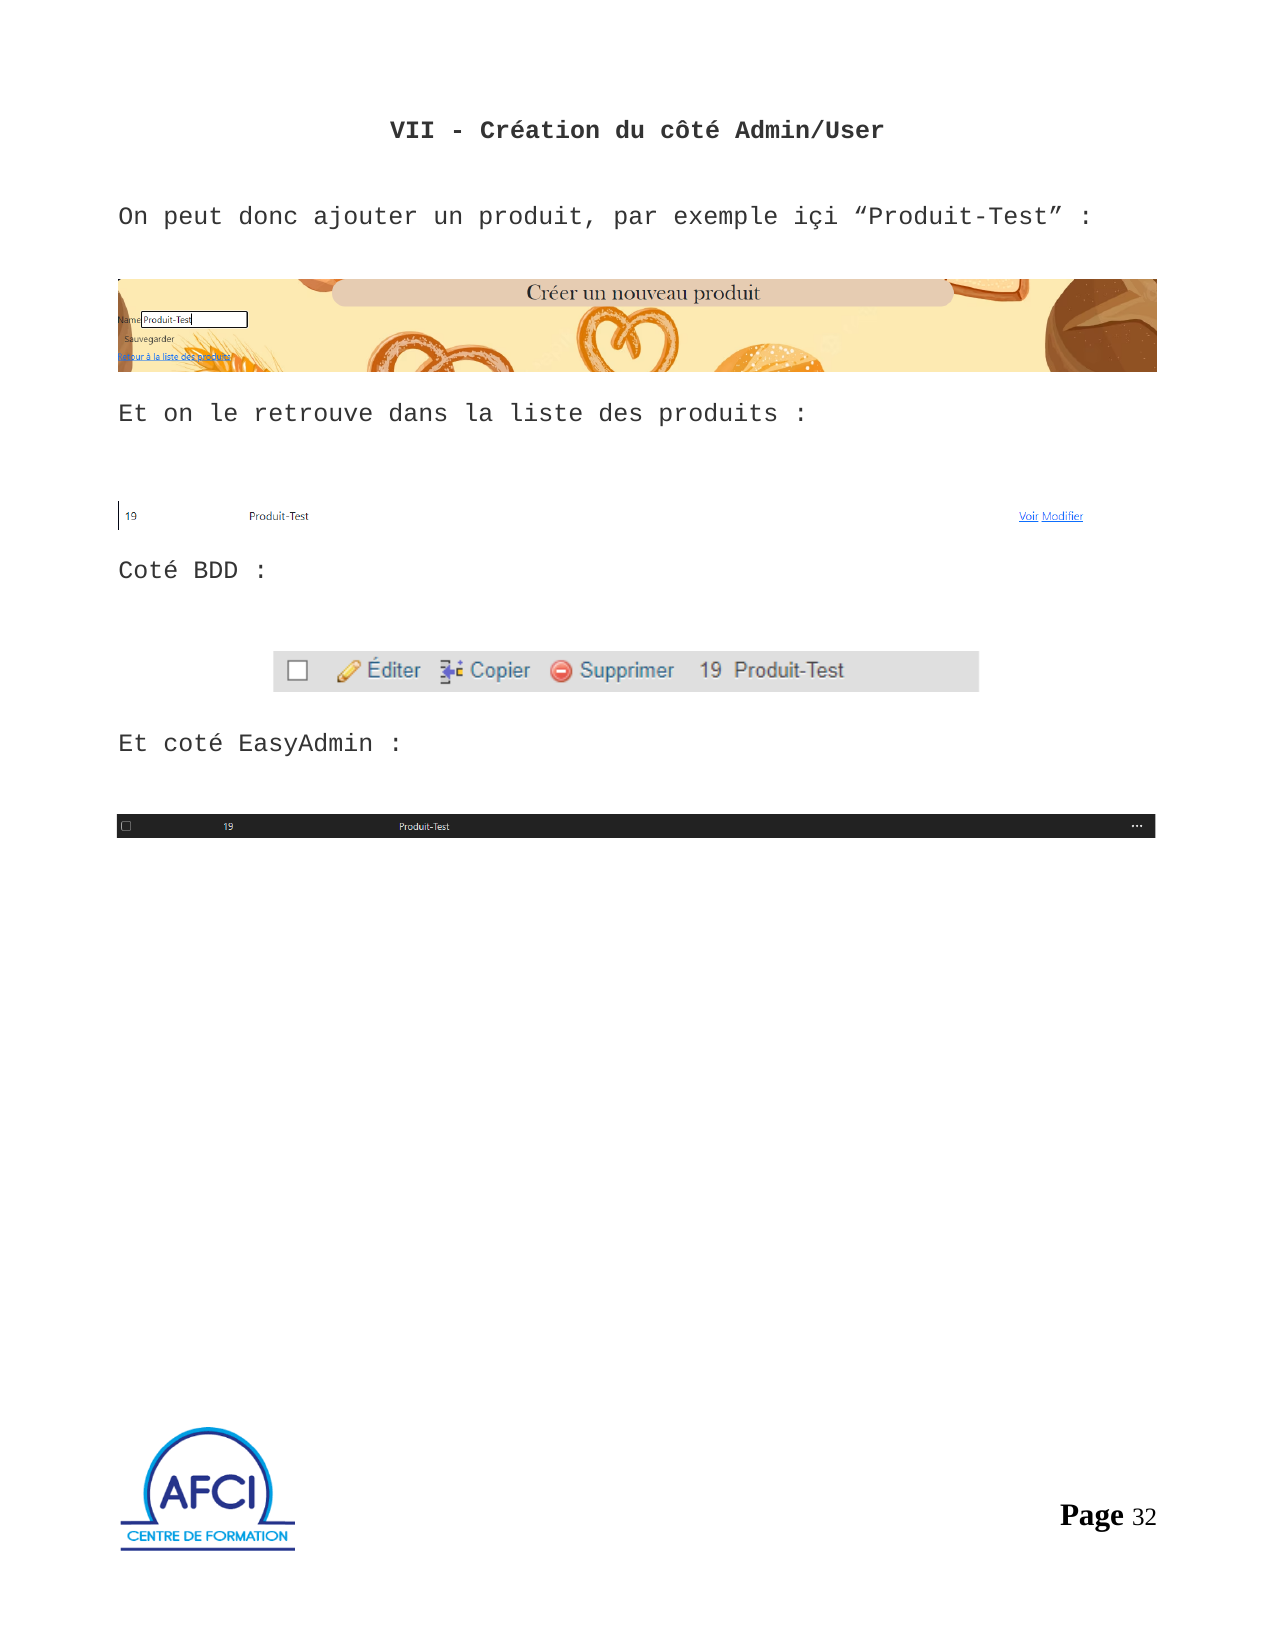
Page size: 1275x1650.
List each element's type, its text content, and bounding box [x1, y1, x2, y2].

text Et on le retrouve dans la liste des produits : [118, 401, 1157, 429]
picture [116, 814, 1156, 838]
text Et coté EasyAdmin : [118, 730, 1157, 758]
text On peut donc ajouter un produit, par exemple içi “Produit-Test” : [118, 204, 1157, 232]
picture [118, 279, 1157, 372]
picture [272, 651, 984, 692]
text Coté BDD : [118, 558, 1157, 586]
text VII - Création du côté Admin/User [118, 118, 1157, 146]
picture [118, 501, 1157, 530]
picture [120, 1427, 295, 1551]
